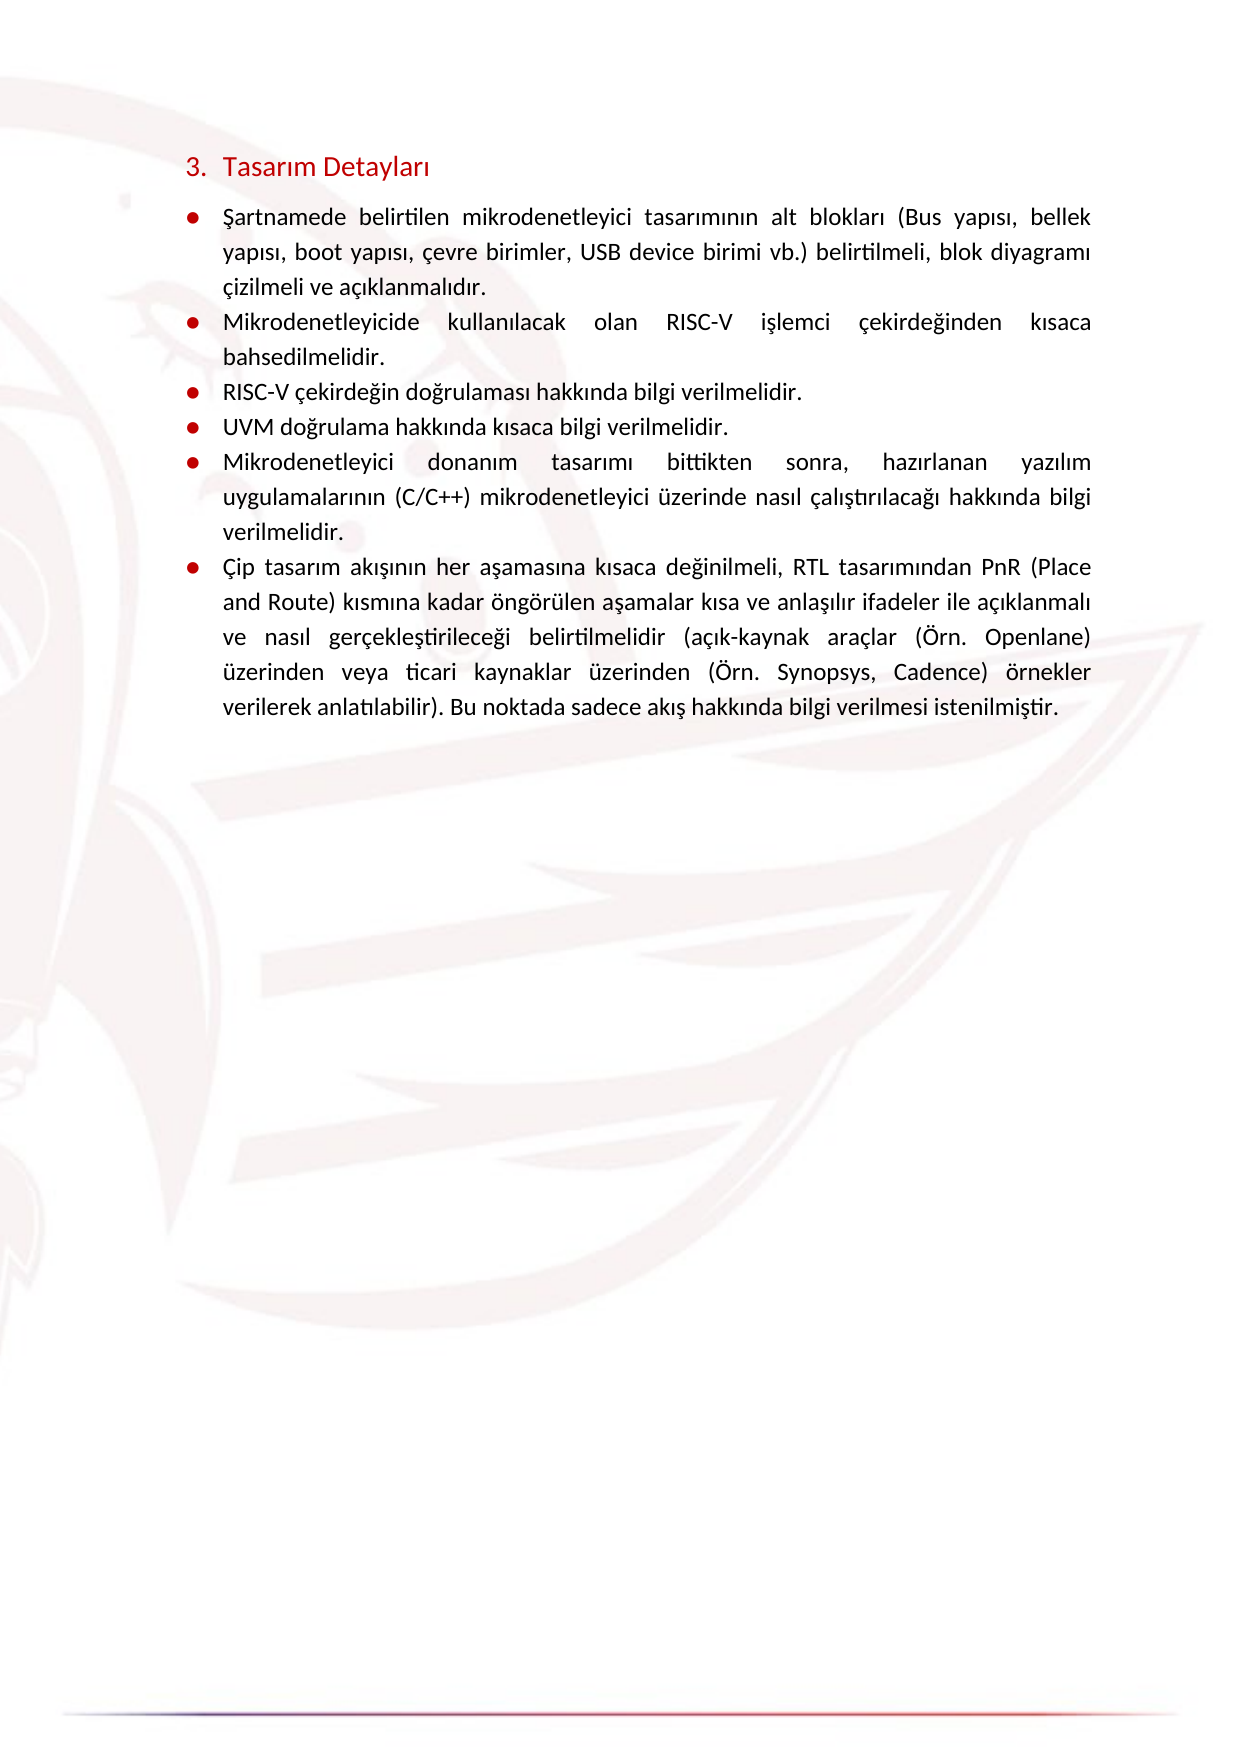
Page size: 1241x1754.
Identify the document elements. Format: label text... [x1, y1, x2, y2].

list Mikrodenetleyicide kullanılacak olan RISC-V işlemci çekirdeğinden kısaca bahsedilmelidir. [185, 306, 1093, 372]
list Mikrodenetleyici donanım tasarımı bittikten sonra, hazırlanan yazılım uygulamalarının (C/C++) mikrodenetleyici üzerinde nasıl çalıştırılacağı hakkında bilgi verilmelidir. [185, 446, 1093, 547]
picture [0, 0, 1241, 1754]
list UVM doğrulama hakkında kısaca bilgi verilmelidir. [185, 411, 1093, 442]
list Şartnamede belirtilen mikrodenetleyici tasarımının alt blokları (Bus yapısı, bellek yapısı, boot yapısı, çevre birimler, USB device birimi vb.) belirtilmeli, blok diyagramı çizilmeli ve açıklanmalıdır. [185, 201, 1093, 302]
list Çip tasarım akışının her aşamasına kısaca değinilmeli, RTL tasarımından PnR (Place and Route) kısmına kadar öngörülen aşamalar kısa ve anlaşılır ifadeler ile açıklanmalı ve nasıl gerçekleştirileceği belirtilmelidir (açık-kaynak araçlar (Örn. Openlane) üzerinden veya ticari kaynaklar üzerinden (Örn. Synopsys, Cadence) örnekler verilerek anlatılabilir). Bu noktada sadece akış hakkında bilgi verilmesi istenilmiştir. [185, 551, 1093, 722]
list RISC-V çekirdeğin doğrulaması hakkında bilgi verilmelidir. [185, 376, 1093, 407]
subtitle Tasarım Detayları [185, 148, 1093, 183]
